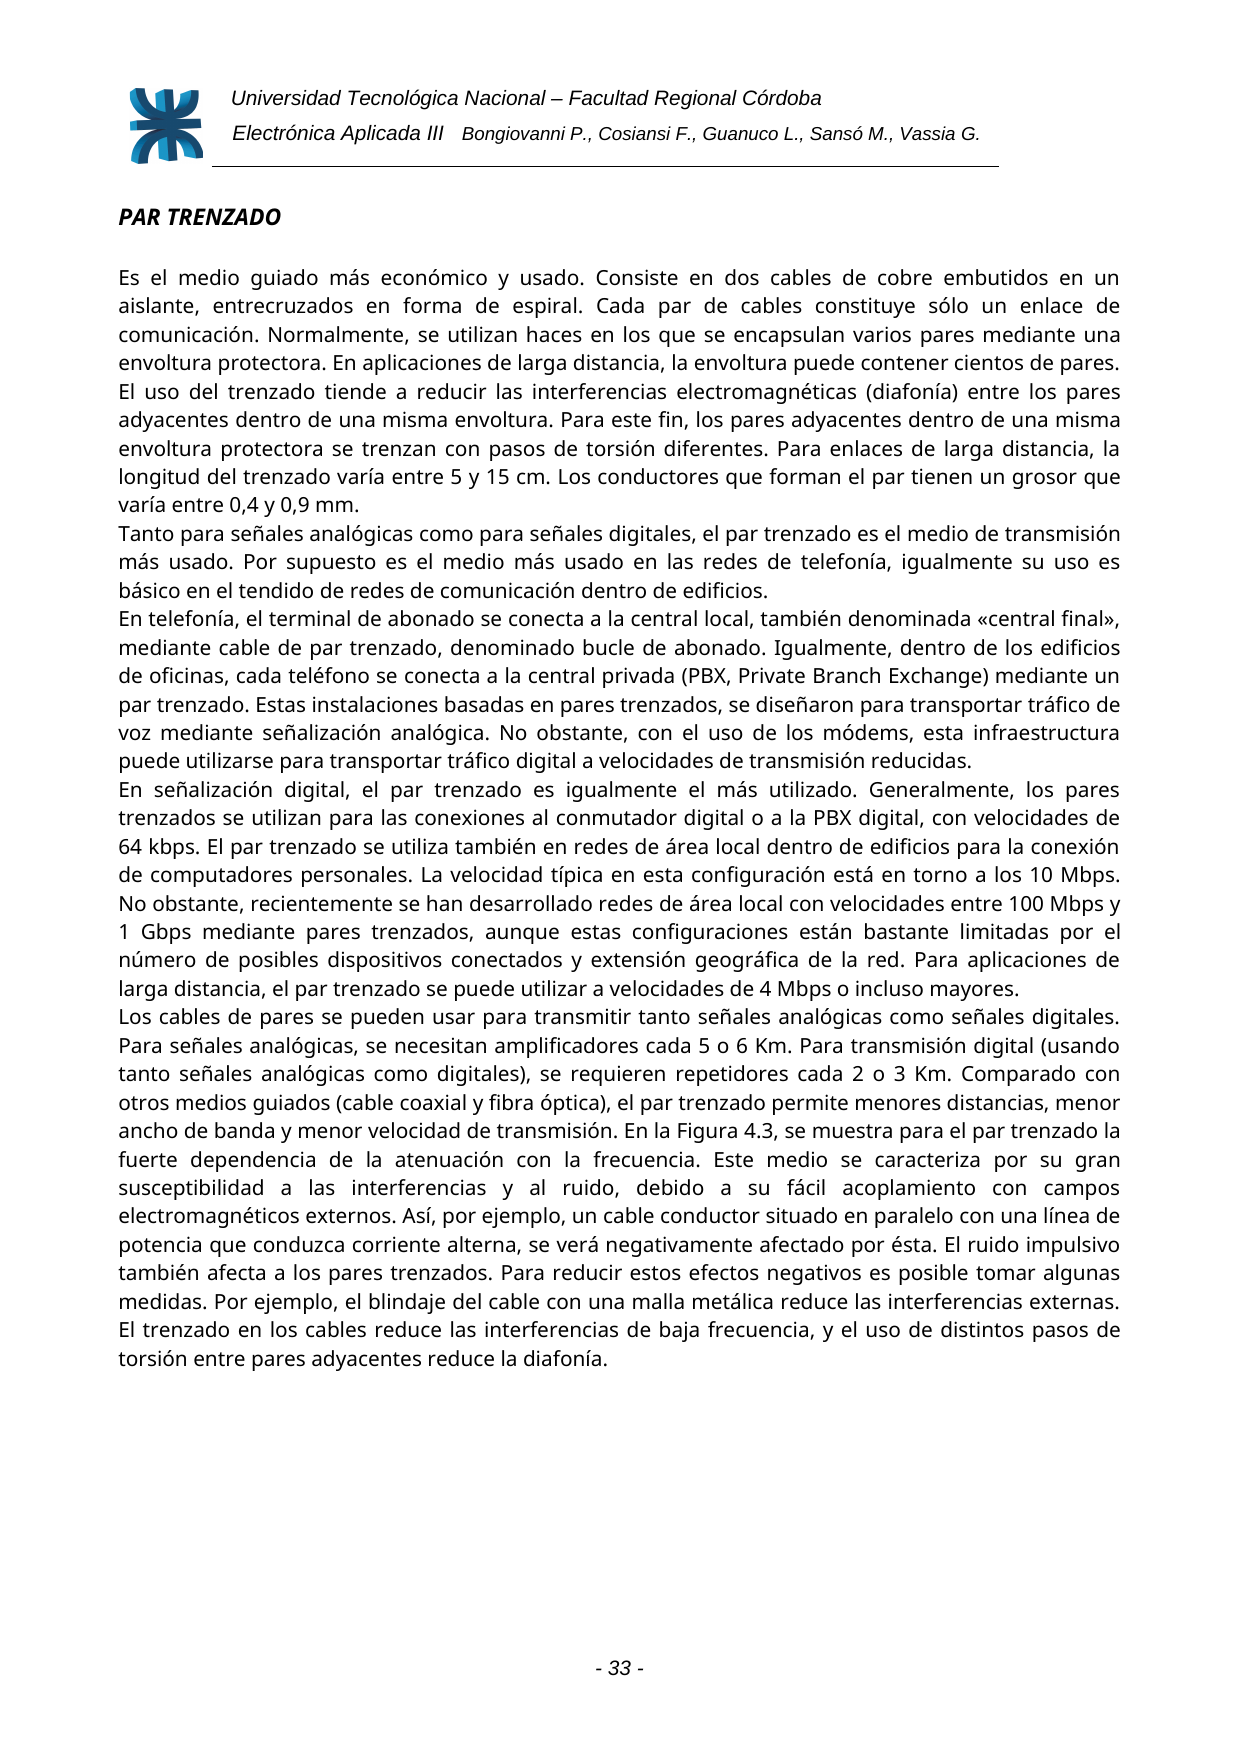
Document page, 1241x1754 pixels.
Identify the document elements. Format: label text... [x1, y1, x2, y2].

text Es el medio guiado más económico y usado. Consiste en dos cables de cobre embutidos en un aislante, entrecruzados en forma de espiral. Cada par de cables constituye sólo un enlace de comunicación. Normalmente, se utilizan haces en los que se encapsulan varios pares mediante una envoltura protectora. En aplicaciones de larga distancia, la envoltura puede contener cientos de pares. El uso del trenzado tiende a reducir las interferencias electromagnéticas (diafonía) entre los pares adyacentes dentro de una misma envoltura. Para este fin, los pares adyacentes dentro de una misma envoltura protectora se trenzan con pasos de torsión diferentes. Para enlaces de larga distancia, la longitud del trenzado varía entre 5 y 15 cm. Los conductores que forman el par tienen un grosor que varía entre 0,4 y 0,9 mm. [118, 263, 1122, 519]
picture [129, 88, 203, 164]
text Tanto para señales analógicas como para señales digitales, el par trenzado es el medio de transmisión más usado. Por supuesto es el medio más usado en las redes de telefonía, igualmente su uso es básico en el tendido de redes de comunicación dentro de edificios. [118, 519, 1122, 604]
text En telefonía, el terminal de abonado se conecta a la central local, también denominada «central final», mediante cable de par trenzado, denominado bucle de abonado. Igualmente, dentro de los edificios de oficinas, cada teléfono se conecta a la central privada (PBX, Private Branch Exchange) mediante un par trenzado. Estas instalaciones basadas en pares trenzados, se diseñaron para transportar tráfico de voz mediante señalización analógica. No obstante, con el uso de los módems, esta infraestructura puede utilizarse para transportar tráfico digital a velocidades de transmisión reducidas. [118, 604, 1122, 775]
text Los cables de pares se pueden usar para transmitir tanto señales analógicas como señales digitales. Para señales analógicas, se necesitan amplificadores cada 5 o 6 Km. Para transmisión digital (usando tanto señales analógicas como digitales), se requieren repetidores cada 2 o 3 Km. Comparado con otros medios guiados (cable coaxial y fibra óptica), el par trenzado permite menores distancias, menor ancho de banda y menor velocidad de transmisión. En la Figura 4.3, se muestra para el par trenzado la fuerte dependencia de la atenuación con la frecuencia. Este medio se caracteriza por su gran susceptibilidad a las interferencias y al ruido, debido a su fácil acoplamiento con campos electromagnéticos externos. Así, por ejemplo, un cable conductor situado en paralelo con una línea de potencia que conduzca corriente alterna, se verá negativamente afectado por ésta. El ruido impulsivo también afecta a los pares trenzados. Para reducir estos efectos negativos es posible tomar algunas medidas. Por ejemplo, el blindaje del cable con una malla metálica reduce las interferencias externas. El trenzado en los cables reduce las interferencias de baja frecuencia, y el uso de distintos pasos de torsión entre pares adyacentes reduce la diafonía. [118, 1002, 1122, 1372]
text PAR TRENZADO [118, 201, 1122, 232]
text En señalización digital, el par trenzado es igualmente el más utilizado. Generalmente, los pares trenzados se utilizan para las conexiones al conmutador digital o a la PBX digital, con velocidades de 64 kbps. El par trenzado se utiliza también en redes de área local dentro de edificios para la conexión de computadores personales. La velocidad típica en esta configuración está en torno a los 10 Mbps. No obstante, recientemente se han desarrollado redes de área local con velocidades entre 100 Mbps y 1 Gbps mediante pares trenzados, aunque estas configuraciones están bastante limitadas por el número de posibles dispositivos conectados y extensión geográfica de la red. Para aplicaciones de larga distancia, el par trenzado se puede utilizar a velocidades de 4 Mbps o incluso mayores. [118, 775, 1122, 1002]
